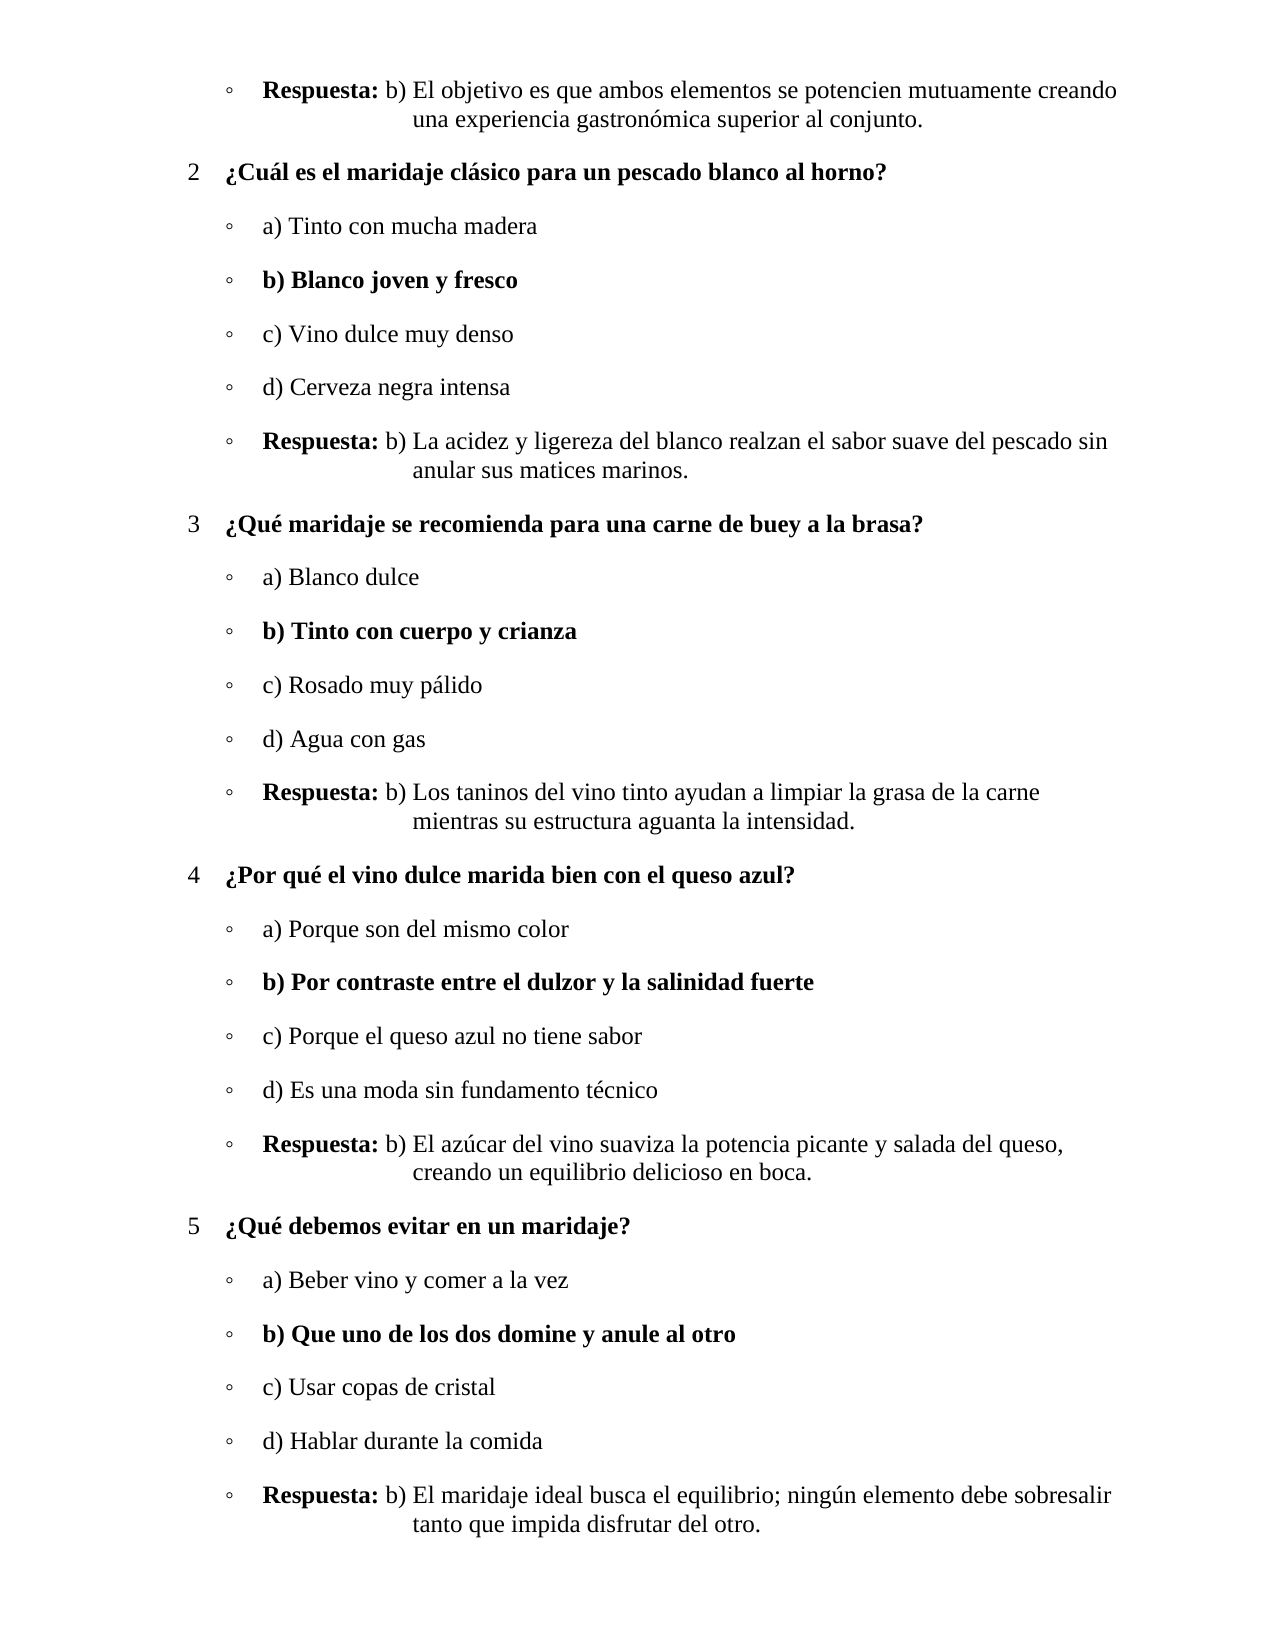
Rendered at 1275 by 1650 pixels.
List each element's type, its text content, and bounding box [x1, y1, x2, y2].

list ¿Por qué el vino dulce marida bien con el queso azul? [187, 860, 1125, 889]
list c) Vino dulce muy denso [225, 319, 1125, 347]
list c) Porque el queso azul no tiene sabor [225, 1021, 1125, 1050]
list d) Agua con gas [225, 724, 1125, 752]
list b) Por contraste entre el dulzor y la salinidad fuerte [225, 967, 1125, 996]
list Respuesta: b) El maridaje ideal busca el equilibrio; ningún elemento debe sobresalir tanto que impida disfrutar del otro. [225, 1480, 1125, 1537]
list b) Blanco joven y fresco [225, 265, 1125, 294]
list c) Rosado muy pálido [225, 670, 1125, 699]
list a) Blanco dulce [225, 562, 1125, 591]
list a) Beber vino y comer a la vez [225, 1265, 1125, 1294]
list d) Cerveza negra intensa [225, 372, 1125, 401]
list c) Usar copas de cristal [225, 1372, 1125, 1401]
list ¿Cuál es el maridaje clásico para un pescado blanco al horno? [187, 157, 1125, 186]
list Respuesta: b) El objetivo es que ambos elementos se potencien mutuamente creando una experiencia gastronómica superior al conjunto. [225, 75, 1125, 132]
list a) Porque son del mismo color [225, 914, 1125, 942]
list Respuesta: b) La acidez y ligereza del blanco realzan el sabor suave del pescado sin anular sus matices marinos. [225, 426, 1125, 484]
list ¿Qué maridaje se recomienda para una carne de buey a la brasa? [187, 509, 1125, 537]
list b) Que uno de los dos domine y anule al otro [225, 1319, 1125, 1347]
list b) Tinto con cuerpo y crianza [225, 616, 1125, 645]
list d) Es una moda sin fundamento técnico [225, 1075, 1125, 1104]
list d) Hablar durante la comida [225, 1426, 1125, 1455]
list ¿Qué debemos evitar en un maridaje? [187, 1211, 1125, 1240]
list a) Tinto con mucha madera [225, 211, 1125, 240]
list Respuesta: b) Los taninos del vino tinto ayudan a limpiar la grasa de la carne mientras su estructura aguanta la intensidad. [225, 777, 1125, 835]
list Respuesta: b) El azúcar del vino suaviza la potencia picante y salada del queso, creando un equilibrio delicioso en boca. [225, 1129, 1125, 1186]
